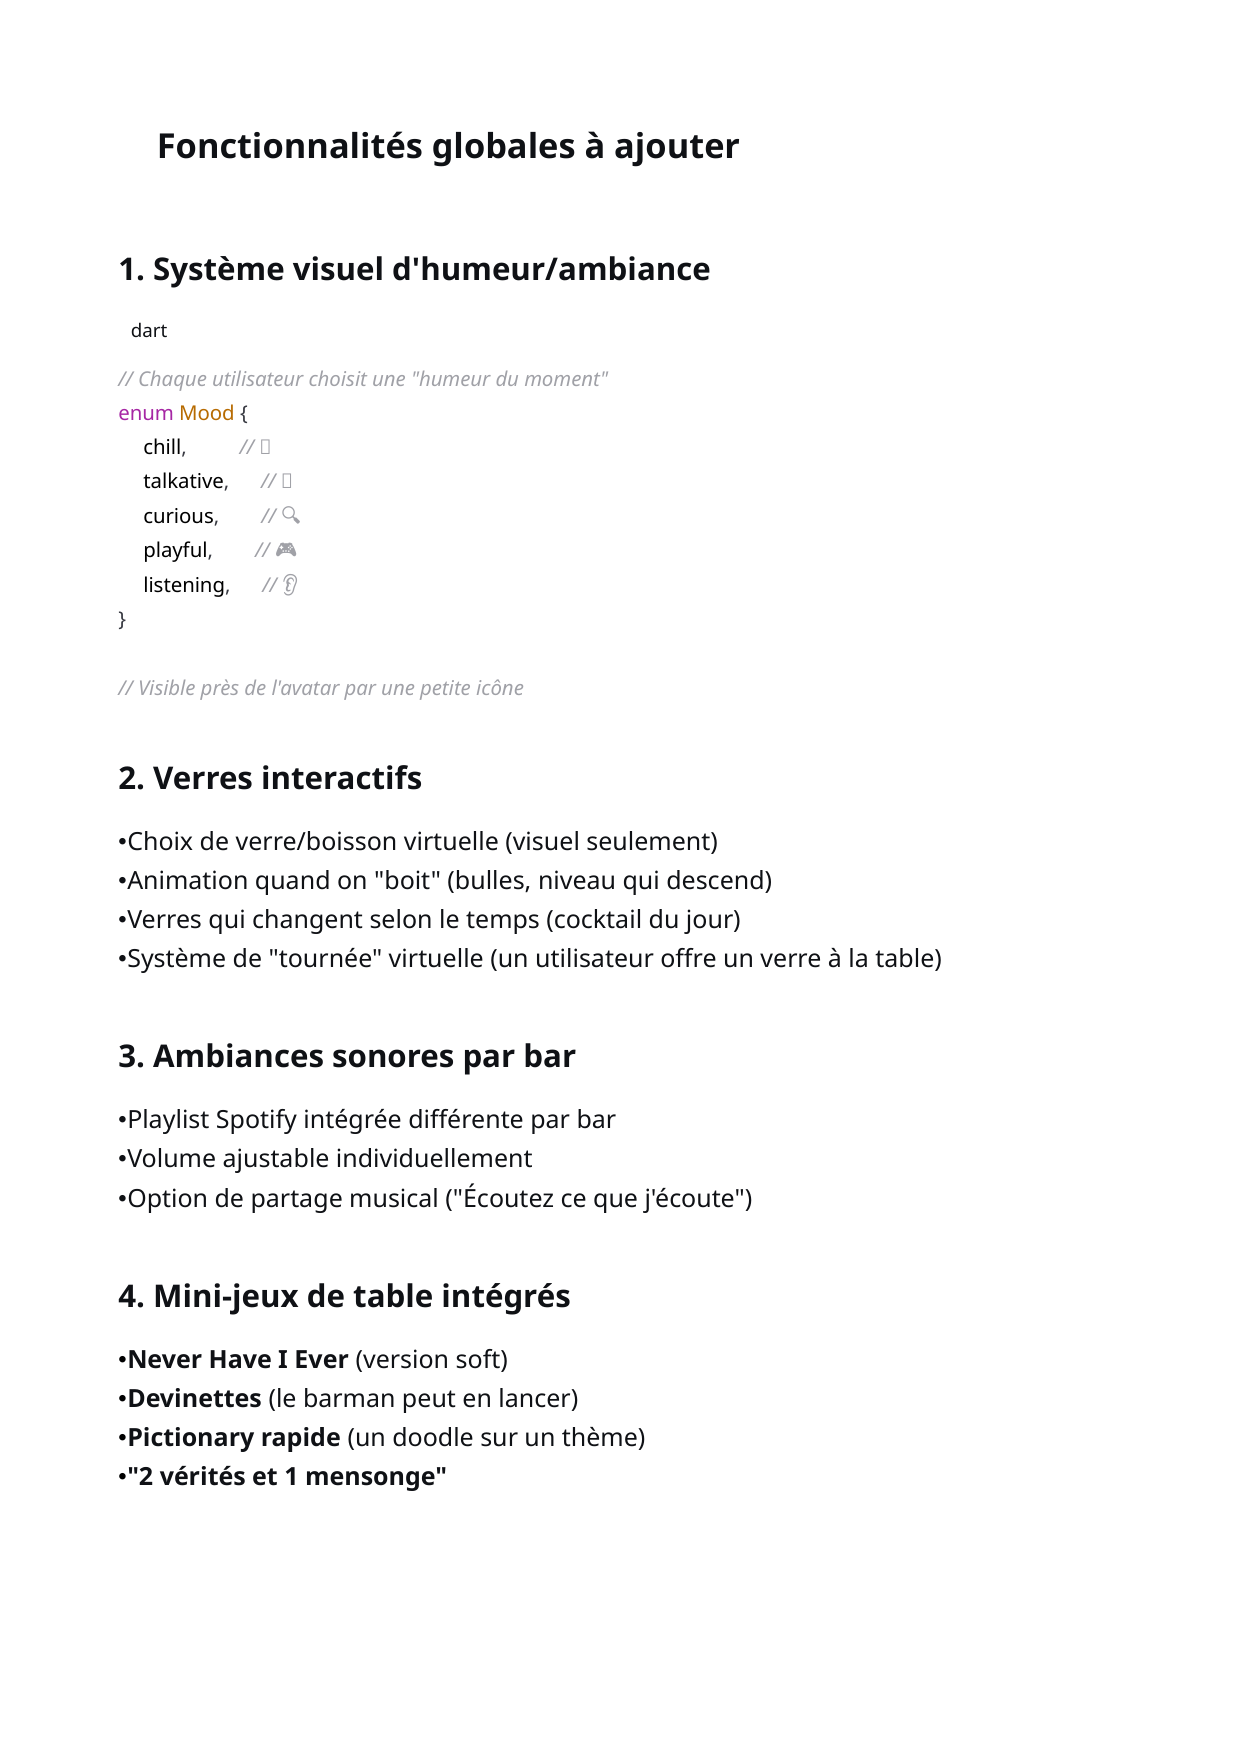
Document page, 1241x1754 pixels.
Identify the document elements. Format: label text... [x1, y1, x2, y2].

subtitle 1. Système visuel d'humeur/ambiance [118, 243, 1122, 290]
list Volume ajustable individuellement [118, 1141, 1122, 1175]
list Système de "tournée" virtuelle (un utilisateur offre un verre à la table) [118, 941, 1122, 975]
list Animation quand on "boit" (bulles, niveau qui descend) [118, 862, 1122, 897]
text dart [131, 315, 1122, 343]
text } [118, 598, 1122, 633]
list "2 vérités et 1 mensonge" [118, 1459, 1122, 1493]
list Pictionary rapide (un doodle sur un thème) [118, 1419, 1122, 1454]
text // Visible près de l'avatar par une petite icône [118, 667, 1122, 701]
subtitle 4. Mini-jeux de table intégrés [118, 1269, 1122, 1316]
subtitle 3. Ambiances sonores par bar [118, 1030, 1122, 1077]
subtitle 🎯 Fonctionnalités globales à ajouter [118, 118, 1122, 168]
list Verres qui changent selon le temps (cocktail du jour) [118, 902, 1122, 936]
text // Chaque utilisateur choisit une "humeur du moment" [118, 358, 1122, 392]
list Playlist Spotify intégrée différente par bar [118, 1102, 1122, 1136]
list Option de partage musical ("Écoutez ce que j'écoute") [118, 1180, 1122, 1214]
text listening, // 👂 [118, 564, 1122, 598]
list Devinettes (le barman peut en lancer) [118, 1380, 1122, 1414]
list Choix de verre/boisson virtuelle (visuel seulement) [118, 823, 1122, 857]
text chill, // 🍃 [118, 426, 1122, 461]
text talkative, // 💬 [118, 461, 1122, 495]
text curious, // 🔍 [118, 495, 1122, 529]
subtitle 2. Verres interactifs [118, 751, 1122, 798]
list Never Have I Ever (version soft) [118, 1341, 1122, 1375]
text playful, // 🎮 [118, 529, 1122, 564]
text enum Mood { [118, 392, 1122, 426]
